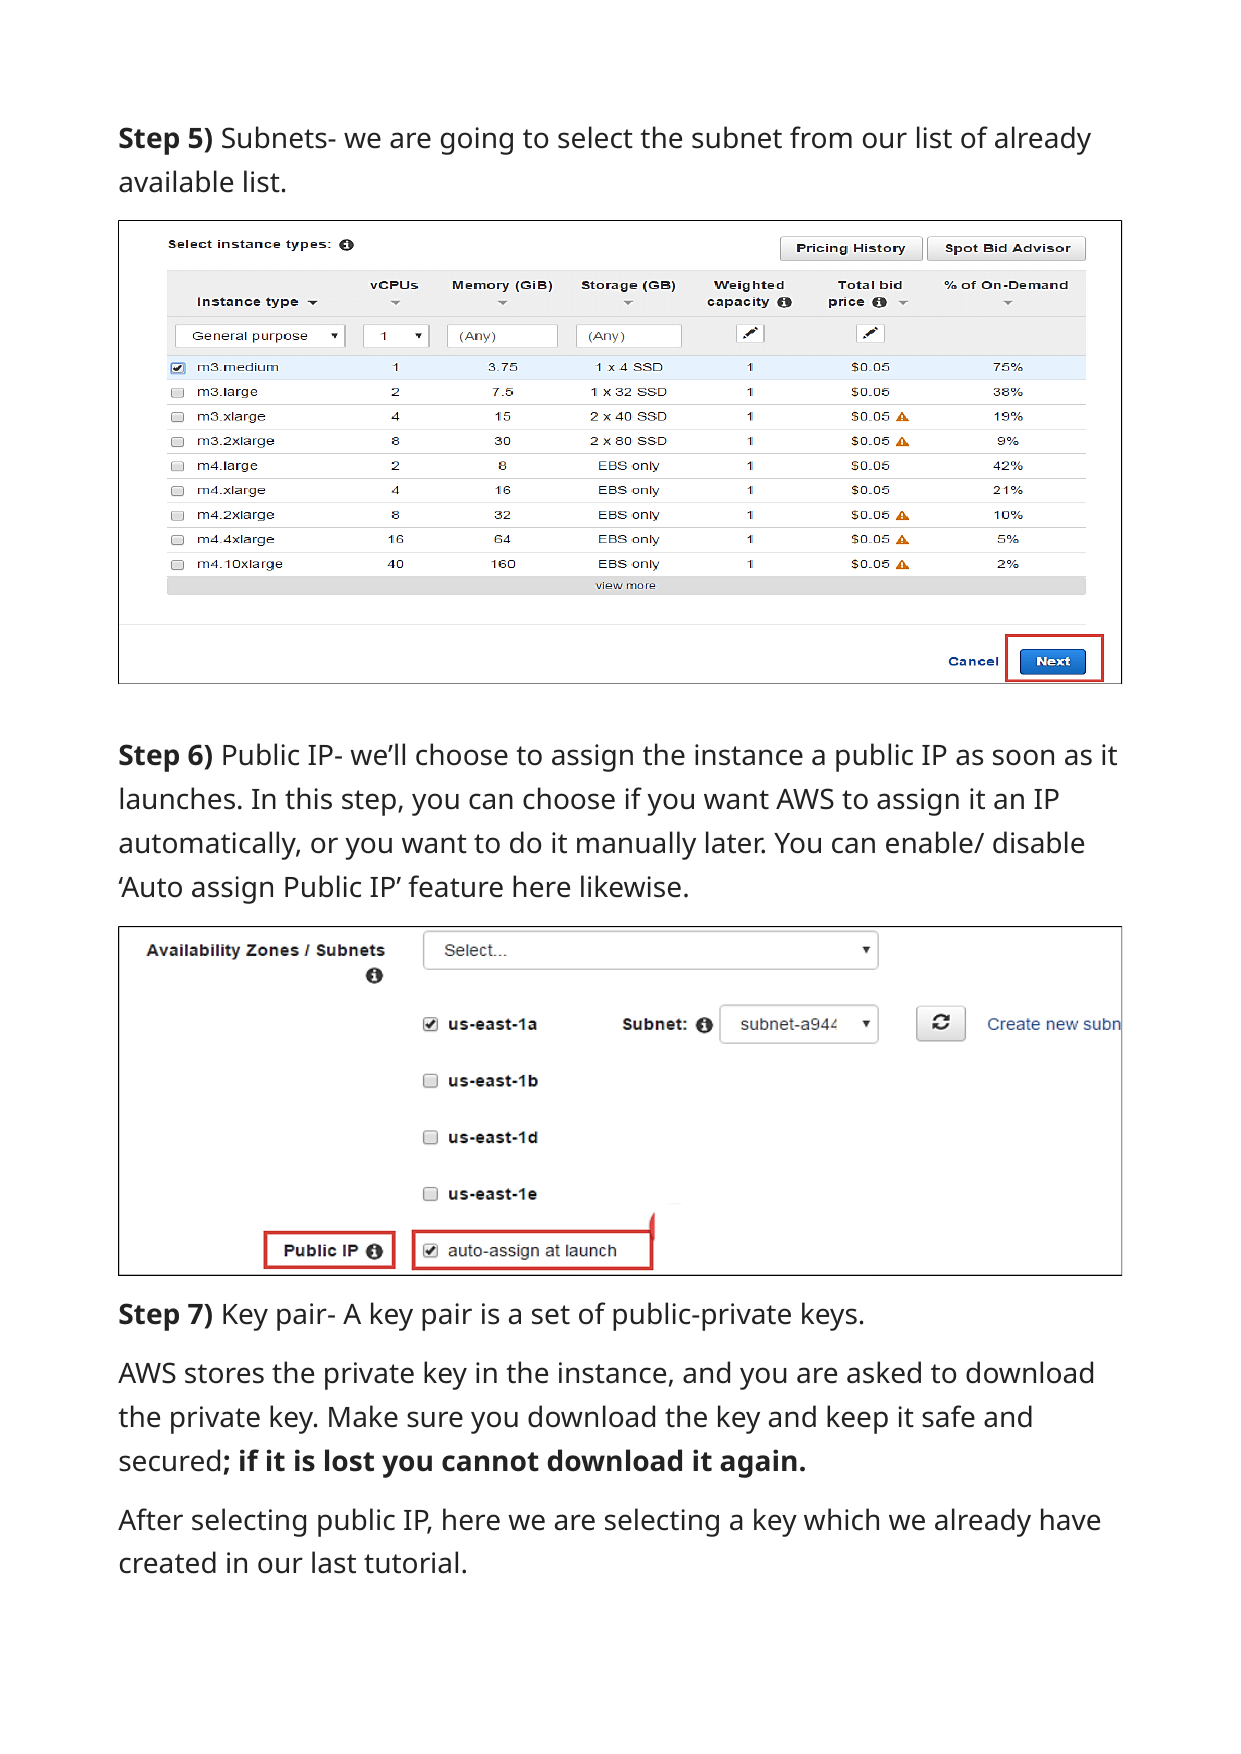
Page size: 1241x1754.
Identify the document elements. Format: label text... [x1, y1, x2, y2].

picture [118, 220, 1123, 684]
picture [118, 926, 1123, 1276]
text Step 6) Public IP- we’ll choose to assign the instance a public IP as soon as it launches. In this step, you can choose if you want AWS to assign it an IP automatically, or you want to do it manually later. You can enable/ disable ‘Auto assign Public IP’ feature here likewise. [118, 736, 1122, 906]
text Step 5) Subnets- we are going to select the subnet from our list of already available list. [118, 118, 1122, 201]
text After selecting public IP, here we are selecting a key which we already have created in our last tutorial. [118, 1500, 1122, 1582]
text AWS stores the private key in the instance, and you are asked to download the private key. Make sure you download the key and keep it safe and secured; if it is lost you cannot download it again. [118, 1353, 1122, 1479]
text Step 7) Key pair- A key pair is a set of public-private keys. [118, 1294, 1122, 1333]
